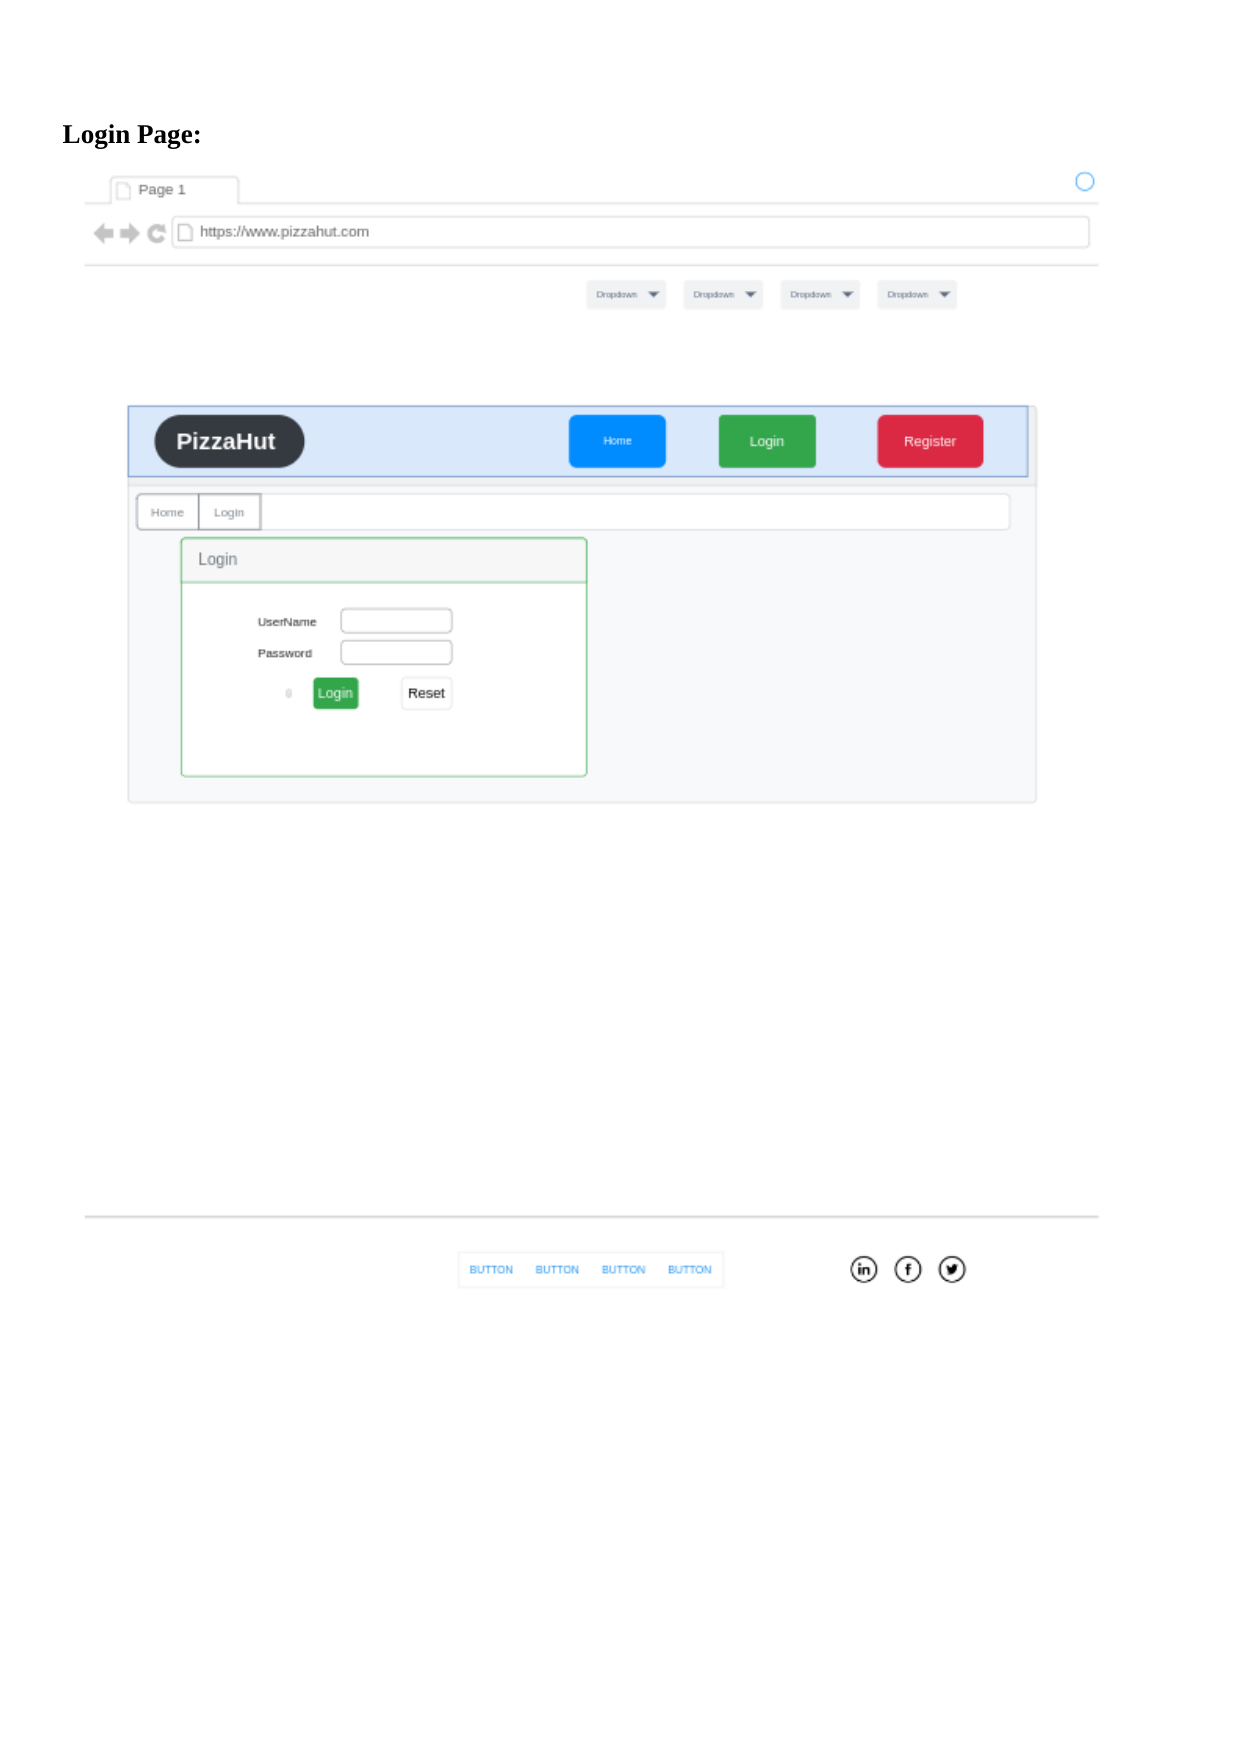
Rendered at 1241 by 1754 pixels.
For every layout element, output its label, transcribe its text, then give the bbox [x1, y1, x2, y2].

text Login Page: [62, 118, 1122, 149]
picture [84, 168, 1100, 1341]
